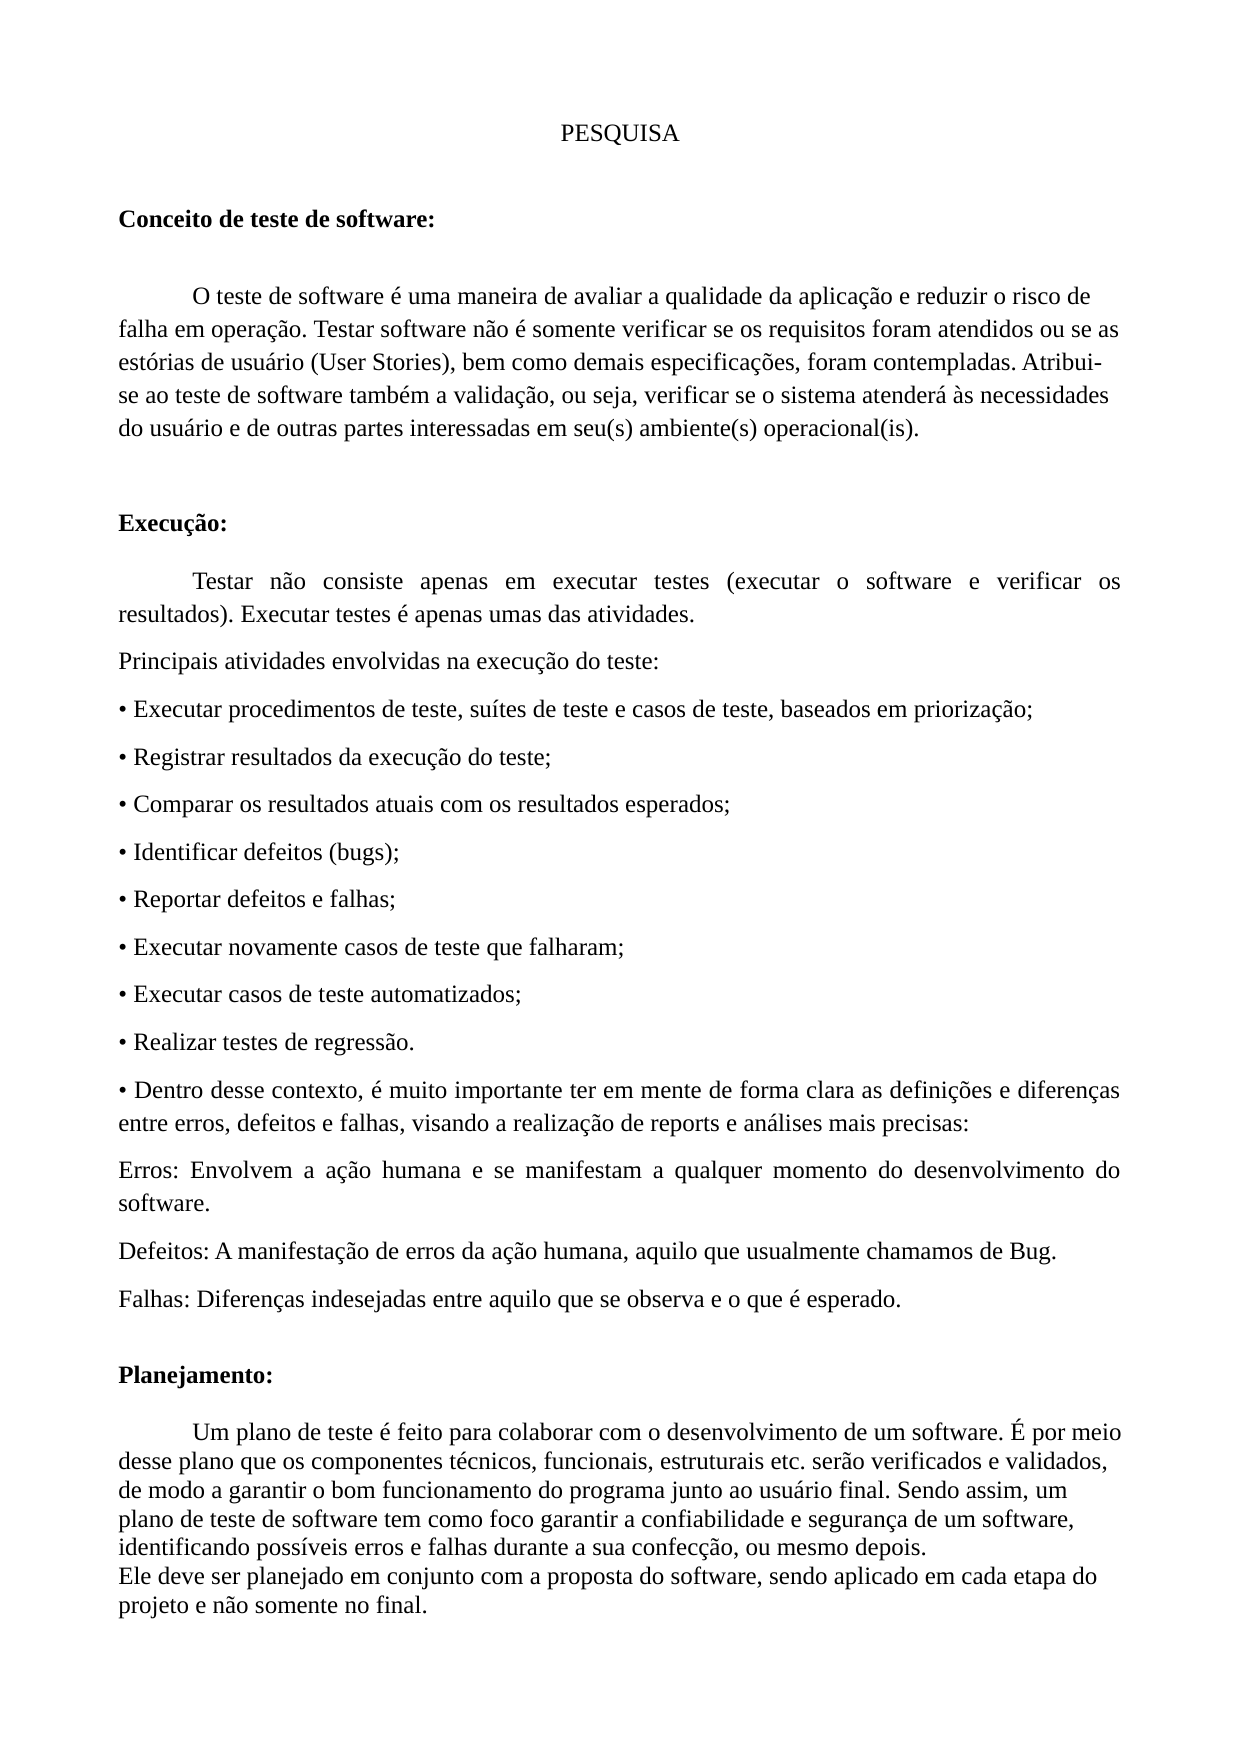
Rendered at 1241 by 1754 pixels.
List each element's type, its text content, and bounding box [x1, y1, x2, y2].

text • Executar casos de teste automatizados; [118, 979, 1122, 1008]
text O teste de software é uma maneira de avaliar a qualidade da aplicação e reduzir o risco de falha em operação. Testar software não é somente verificar se os requisitos foram atendidos ou se as estórias de usuário (User Stories), bem como demais especificações, foram contempladas. Atribui-se ao teste de software também a validação, ou seja, verificar se o sistema atenderá às necessidades do usuário e de outras partes interessadas em seu(s) ambiente(s) operacional(is). [118, 281, 1122, 442]
text Principais atividades envolvidas na execução do teste: [118, 646, 1122, 675]
text • Executar procedimentos de teste, suítes de teste e casos de teste, baseados em priorização; [118, 694, 1122, 723]
text Planejamento: [118, 1360, 1122, 1389]
text Um plano de teste é feito para colaborar com o desenvolvimento de um software. É por meio desse plano que os componentes técnicos, funcionais, estruturais etc. serão verificados e validados, de modo a garantir o bom funcionamento do programa junto ao usuário final. Sendo assim, um plano de teste de software tem como foco garantir a confiabilidade e segurança de um software, identificando possíveis erros e falhas durante a sua confecção, ou mesmo depois. [118, 1417, 1122, 1561]
text Defeitos: A manifestação de erros da ação humana, aquilo que usualmente chamamos de Bug. [118, 1236, 1122, 1265]
text • Identificar defeitos (bugs); [118, 837, 1122, 866]
text Ele deve ser planejado em conjunto com a proposta do software, sendo aplicado em cada etapa do projeto e não somente no final. [118, 1561, 1122, 1619]
text • Dentro desse contexto, é muito importante ter em mente de forma clara as definições e diferenças entre erros, defeitos e falhas, visando a realização de reports e análises mais precisas: [118, 1075, 1122, 1137]
text Testar não consiste apenas em executar testes (executar o software e verificar os resultados). Executar testes é apenas umas das atividades. [118, 566, 1122, 627]
text • Realizar testes de regressão. [118, 1027, 1122, 1056]
text PESQUISA [118, 118, 1122, 147]
text • Executar novamente casos de teste que falharam; [118, 932, 1122, 961]
text • Reportar defeitos e falhas; [118, 884, 1122, 913]
text Erros: Envolvem a ação humana e se manifestam a qualquer momento do desenvolvimento do software. [118, 1155, 1122, 1217]
text Conceito de teste de software: [118, 204, 1122, 233]
text Falhas: Diferenças indesejadas entre aquilo que se observa e o que é esperado. [118, 1284, 1122, 1312]
text • Comparar os resultados atuais com os resultados esperados; [118, 789, 1122, 818]
text • Registrar resultados da execução do teste; [118, 742, 1122, 770]
text Execução: [118, 508, 1122, 537]
